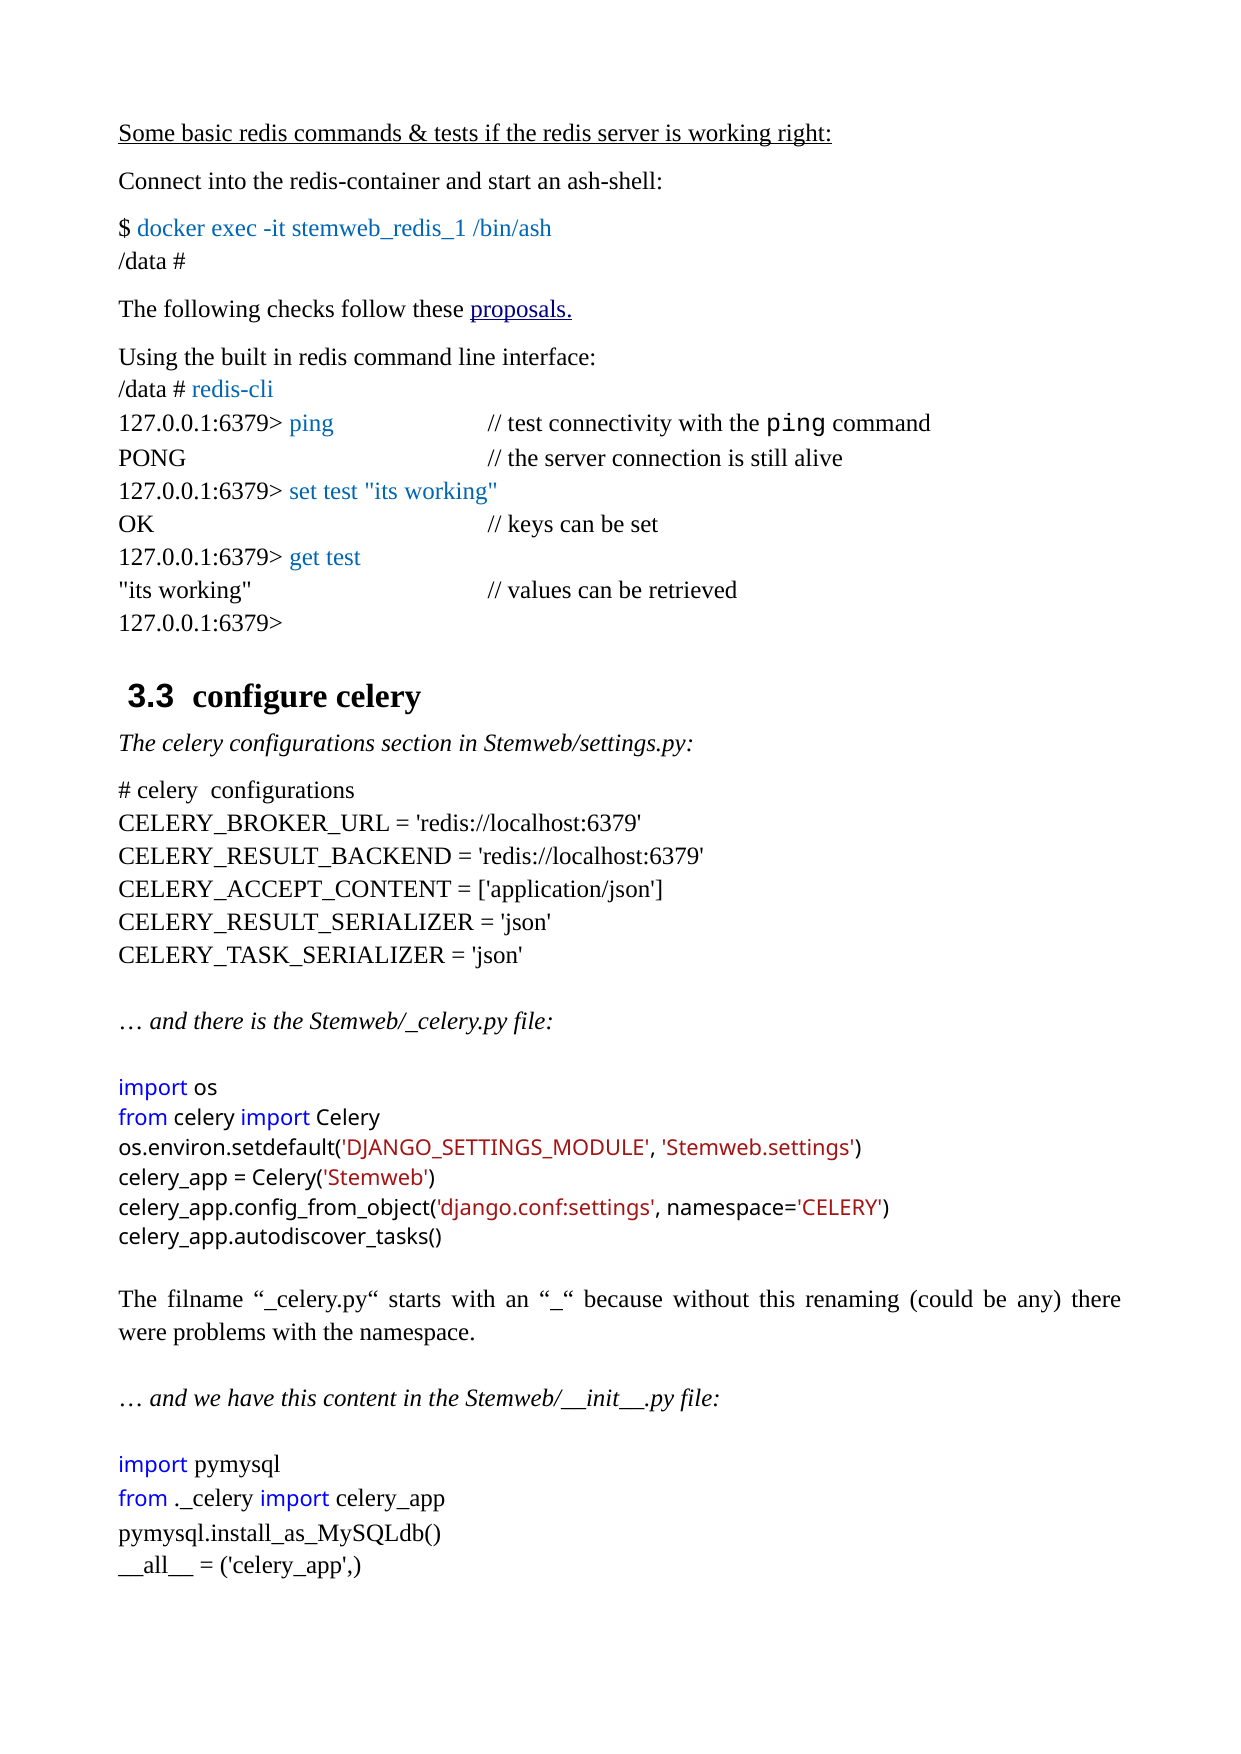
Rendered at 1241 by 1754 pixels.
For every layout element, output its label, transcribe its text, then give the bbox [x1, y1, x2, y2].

text Using the built in redis command line interface: /data # redis-cli 127.0.0.1:6379> ping // test connectivity with the ping command PONG // the server connection is still alive 127.0.0.1:6379> set test "its working" OK // keys can be set 127.0.0.1:6379> get test "its working" // values can be retrieved 127.0.0.1:6379> [118, 342, 1122, 637]
text __all__ = ('celery_app',) [118, 1551, 1122, 1579]
text celery_app.autodiscover_tasks() [118, 1221, 1122, 1251]
text The filname “_celery.py“ starts with an “_“ because without this renaming (could be any) there were problems with the namespace. [118, 1284, 1122, 1346]
text Connect into the redis-container and start an ash-shell: [118, 166, 1122, 194]
text … and there is the Stemweb/_celery.py file: [118, 1006, 1122, 1035]
text os.environ.setdefault('DJANGO_SETTINGS_MODULE', 'Stemweb.settings') [118, 1132, 1122, 1162]
text $ docker exec -it stemweb_redis_1 /bin/ash /data # [118, 213, 1122, 275]
text … and we have this content in the Stemweb/__init__.py file: [118, 1383, 1122, 1412]
subtitle configure celery [118, 676, 1122, 715]
text CELERY_RESULT_SERIALIZER = 'json' [118, 907, 1122, 936]
text from ._celery import celery_app [118, 1483, 1122, 1513]
text CELERY_RESULT_BACKEND = 'redis://localhost:6379' [118, 841, 1122, 870]
text The following checks follow these proposals. [118, 294, 1122, 323]
text import os [118, 1072, 1122, 1102]
text CELERY_BROKER_URL = 'redis://localhost:6379' [118, 808, 1122, 837]
text import pymysql [118, 1449, 1122, 1479]
text pymysql.install_as_MySQLdb() [118, 1518, 1122, 1546]
text The celery configurations section in Stemweb/settings.py: [118, 728, 1122, 756]
text # celery configurations [118, 775, 1122, 804]
text celery_app = Celery('Stemweb') [118, 1162, 1122, 1192]
text celery_app.config_from_object('django.conf:settings', namespace='CELERY') [118, 1192, 1122, 1221]
text CELERY_TASK_SERIALIZER = 'json' [118, 940, 1122, 969]
text CELERY_ACCEPT_CONTENT = ['application/json'] [118, 874, 1122, 903]
text Some basic redis commands & tests if the redis server is working right: [118, 118, 1122, 147]
text from celery import Celery [118, 1102, 1122, 1132]
